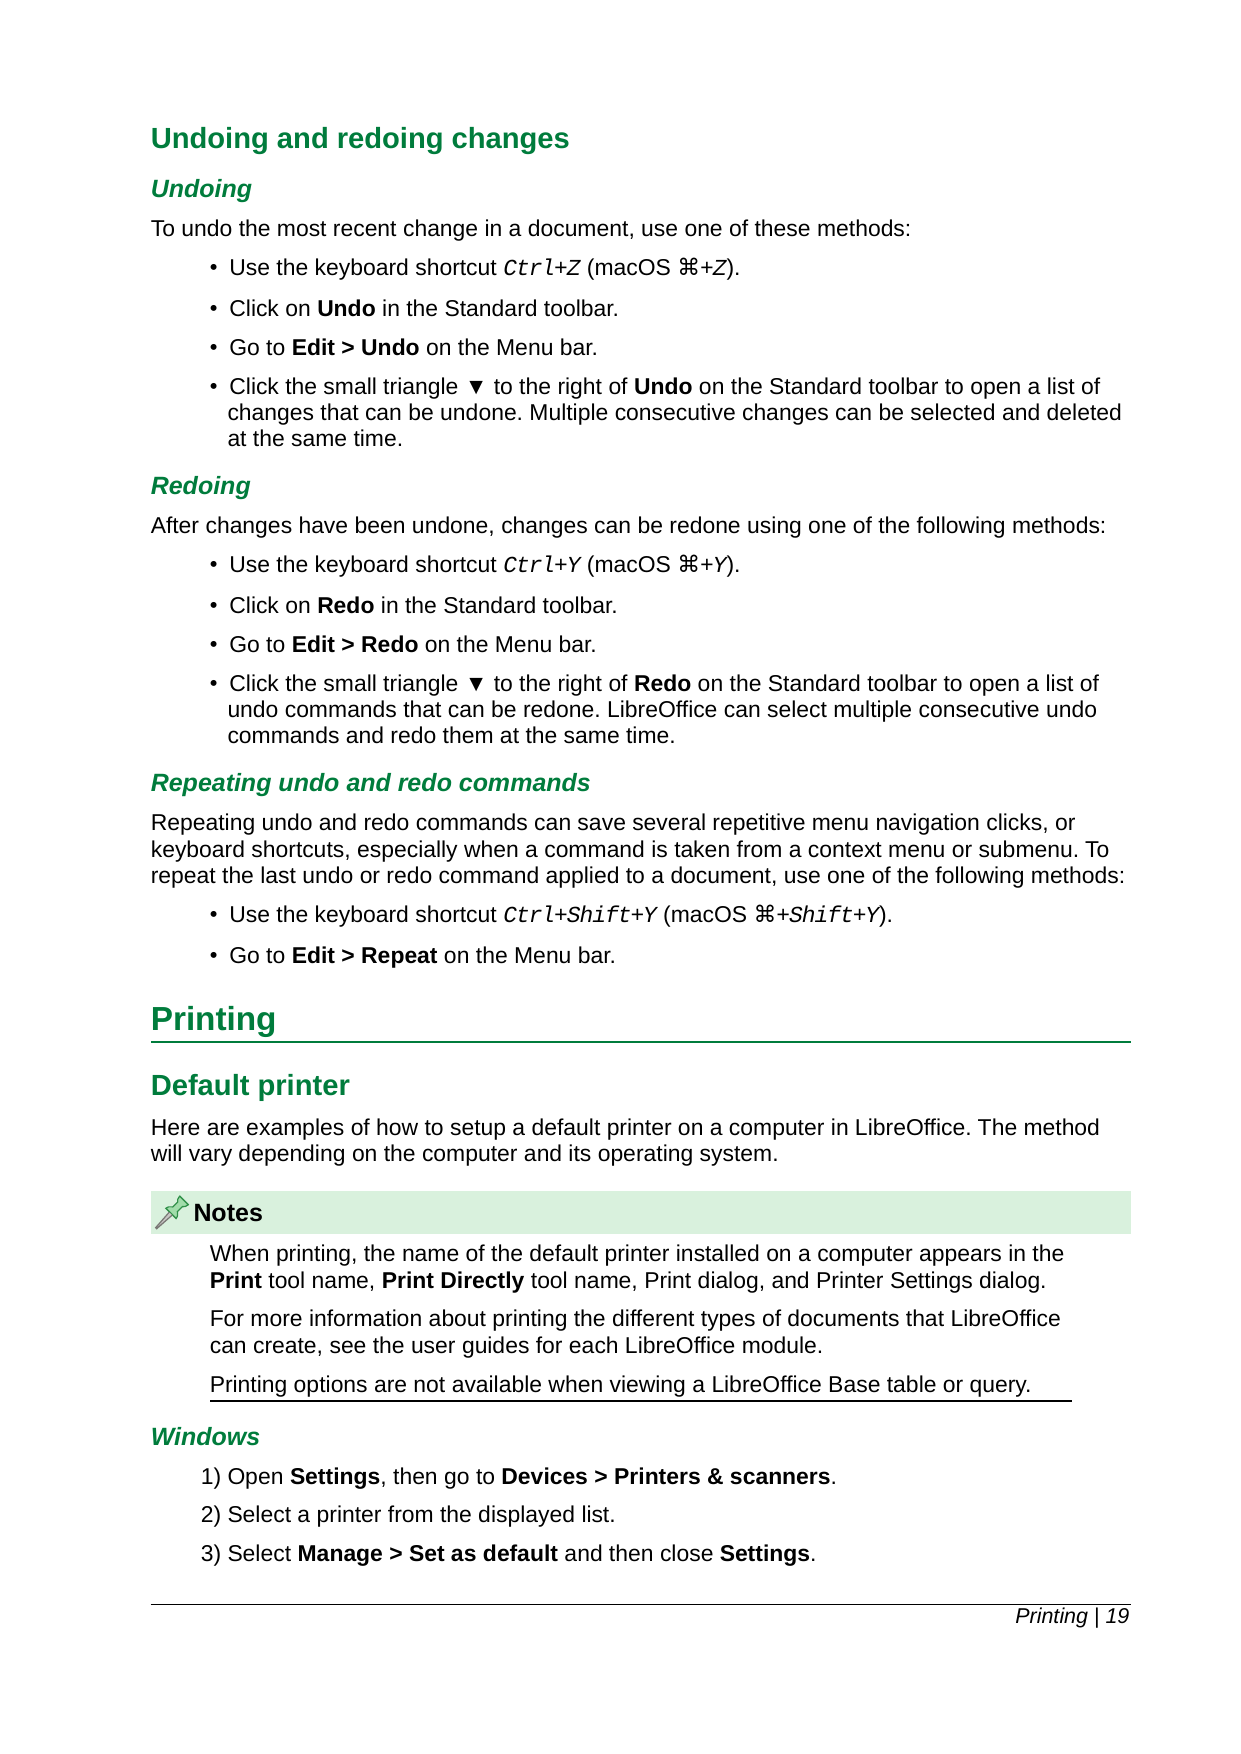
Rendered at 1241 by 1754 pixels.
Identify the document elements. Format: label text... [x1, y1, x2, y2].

subtitle Windows [151, 1421, 1131, 1450]
list Click the small triangle ▼ to the right of Undo on the Standard toolbar to open a list of changes that can be undone. Multiple consecutive changes can be selected and deleted at the same time. [209, 373, 1131, 452]
list Click on Redo in the Standard toolbar. [209, 592, 1131, 618]
list Click on Undo in the Standard toolbar. [209, 295, 1131, 321]
list Go to Edit > Undo on the Menu bar. [209, 334, 1131, 360]
list Click the small triangle ▼ to the right of Redo on the Standard toolbar to open a list of undo commands that can be redone. LibreOffice can select multiple consecutive undo commands and redo them at the same time. [209, 670, 1131, 749]
list Go to Edit > Redo on the Menu bar. [209, 631, 1131, 657]
subtitle Printing [151, 999, 1131, 1041]
subtitle Undoing [151, 174, 1131, 203]
list Select Manage > Set as default and then close Settings. [227, 1540, 1131, 1567]
subtitle Redoing [151, 471, 1131, 500]
list Repeating undo and redo commands can save several repetitive menu navigation clicks, or keyboard shortcuts, especially when a command is taken from a context menu or submenu. To repeat the last undo or redo command applied to a document, use one of the following methods: [151, 809, 1131, 888]
list Use the keyboard shortcut Ctrl+Z (macOS ⌘+Z). [209, 254, 1131, 282]
text Printing options are not available when viewing a LibreOffice Base table or query. [209, 1371, 1072, 1402]
text Here are examples of how to setup a default printer on a computer in LibreOffice. The method will vary depending on the computer and its operating system. [151, 1113, 1131, 1166]
list Open Settings, then go to Devices > Printers & scanners. [227, 1463, 1131, 1489]
list Use the keyboard shortcut Ctrl+Y (macOS ⌘+Y). [209, 551, 1131, 579]
list Use the keyboard shortcut Ctrl+Shift+Y (macOS ⌘+Shift+Y). [209, 901, 1131, 929]
subtitle Repeating undo and redo commands [151, 768, 1131, 797]
list After changes have been undone, changes can be redone using one of the following methods: [151, 512, 1131, 539]
subtitle Default printer [151, 1068, 1131, 1101]
list Select a printer from the displayed list. [227, 1501, 1131, 1528]
list Go to Edit > Repeat on the Menu bar. [209, 942, 1131, 968]
text When printing, the name of the default printer installed on a computer appears in the Print tool name, Print Directly tool name, Print dialog, and Printer Settings dialog. [209, 1240, 1072, 1293]
subtitle Undoing and redoing changes [151, 121, 1131, 154]
list To undo the most recent change in a document, use one of these methods: [151, 215, 1131, 242]
text For more information about printing the different types of documents that LibreOffice can create, see the user guides for each LibreOffice module. [209, 1305, 1072, 1358]
subtitle Notes [151, 1191, 1131, 1234]
